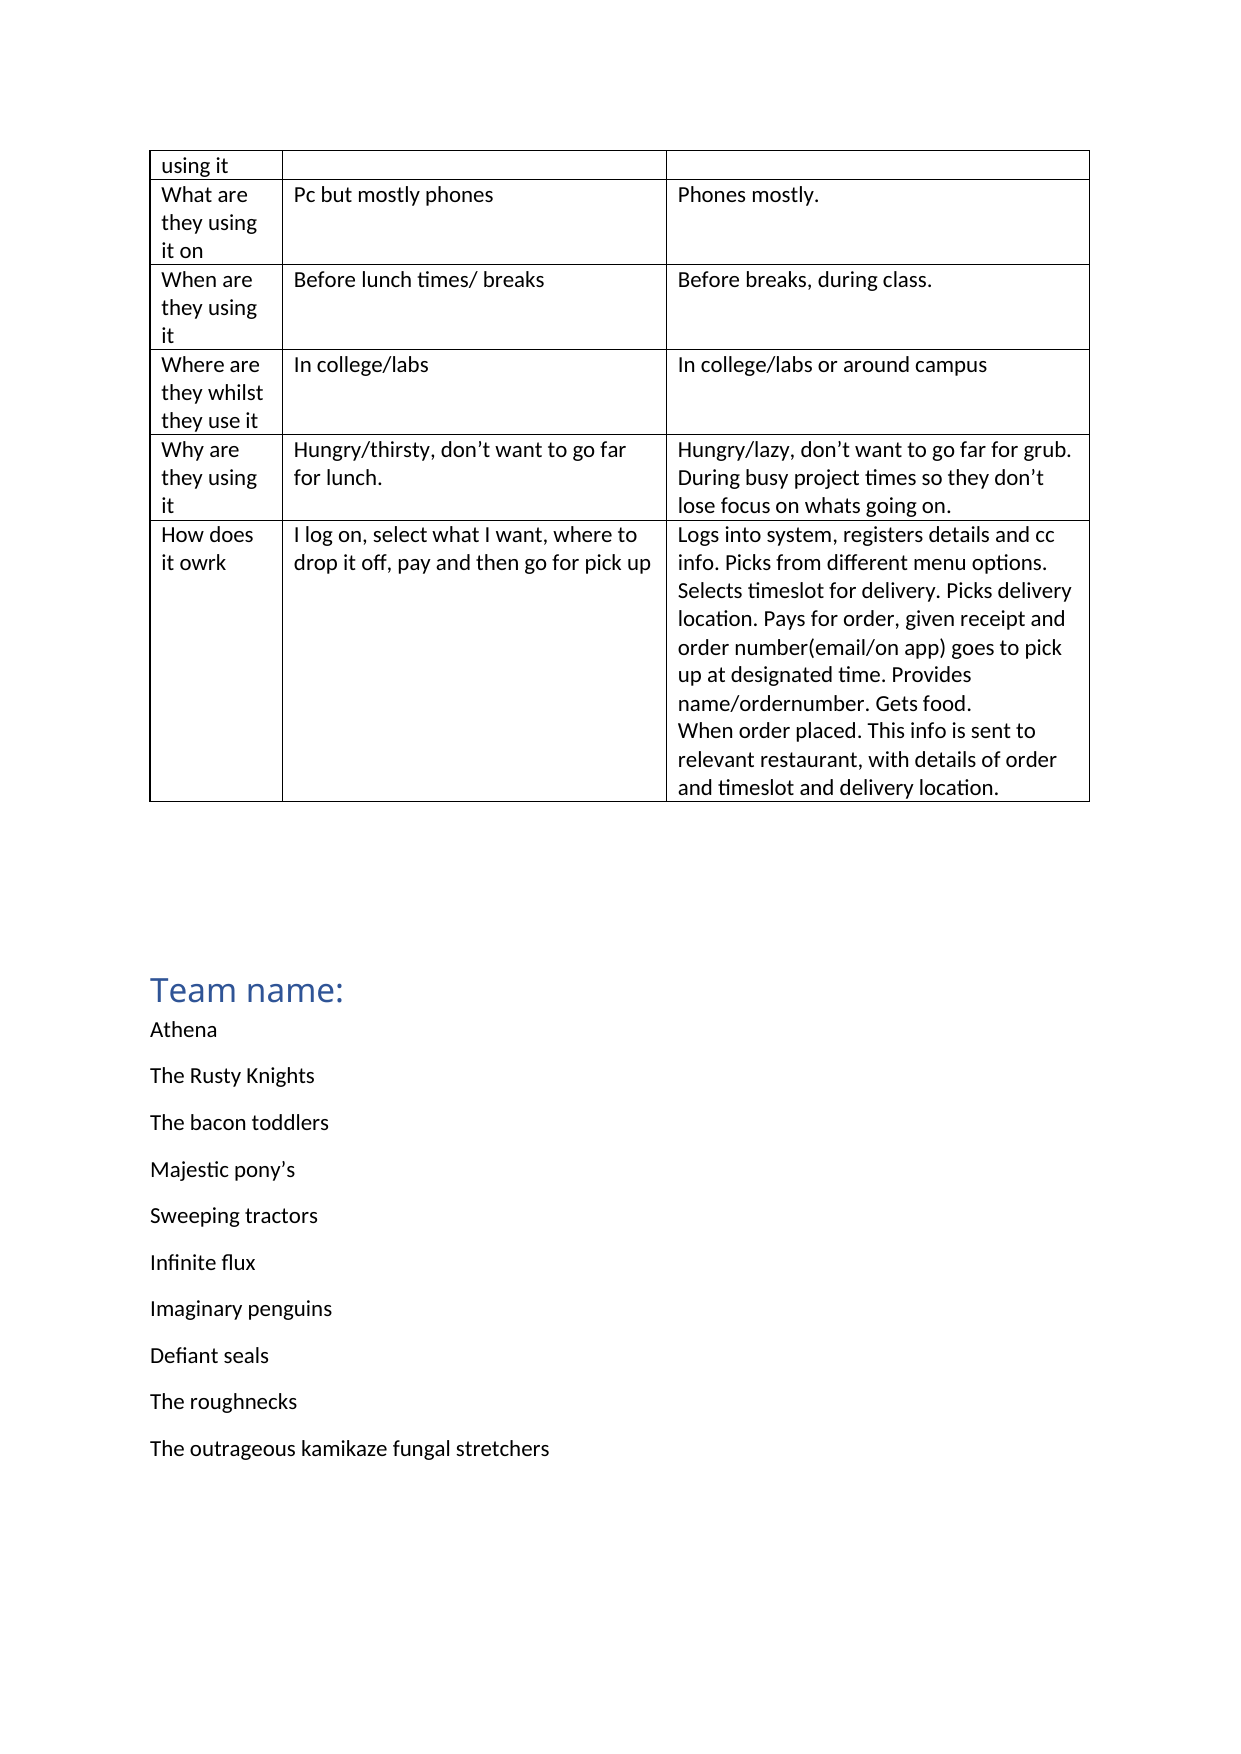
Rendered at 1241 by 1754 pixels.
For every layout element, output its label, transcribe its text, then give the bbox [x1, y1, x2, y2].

table_cell Where are they whilst they use it [151, 350, 282, 434]
text Majestic pony’s [150, 1155, 1090, 1183]
text Athena [150, 1015, 1090, 1043]
text The bacon toddlers [150, 1108, 1090, 1136]
table_cell Phones mostly. [667, 180, 1089, 264]
table_cell Before breaks, during class. [667, 265, 1089, 349]
text The roughnecks [150, 1387, 1090, 1416]
table_cell When are they using it [151, 265, 282, 349]
table_cell Why are they using it [151, 435, 282, 519]
table_cell In college/labs [283, 350, 666, 434]
text The Rusty Knights [150, 1062, 1090, 1089]
table_cell Before lunch times/ breaks [283, 265, 666, 349]
table_cell Logs into system, registers details and cc info. Picks from different menu options. Selects timeslot for delivery. Picks delivery location. Pays for order, given receipt and order number(email/on app) goes to pick up at designated time. Provides name/ordernumber. Gets food. When order placed. This info is sent to relevant restaurant, with details of order and timeslot and delivery location. [667, 521, 1089, 801]
table_cell [283, 151, 666, 179]
table_cell How does it owrk [151, 521, 282, 801]
table_cell Pc but mostly phones [283, 180, 666, 264]
table_cell Hungry/lazy, don’t want to go far for grub. During busy project times so they don’t lose focus on whats going on. [667, 435, 1089, 519]
subtitle Team name: [150, 966, 1090, 1012]
text Imaginary penguins [150, 1294, 1090, 1322]
text Sweeping tractors [150, 1201, 1090, 1229]
text The outrageous kamikaze fungal stretchers [150, 1434, 1090, 1462]
text Infinite flux [150, 1248, 1090, 1276]
text Defiant seals [150, 1341, 1090, 1369]
table_cell [667, 151, 1089, 179]
table_cell In college/labs or around campus [667, 350, 1089, 434]
table_cell What are they using it on [151, 180, 282, 264]
table_cell Hungry/thirsty, don’t want to go far for lunch. [283, 435, 666, 519]
table_cell I log on, select what I want, where to drop it off, pay and then go for pick up [283, 521, 666, 801]
table_cell using it [151, 151, 282, 179]
